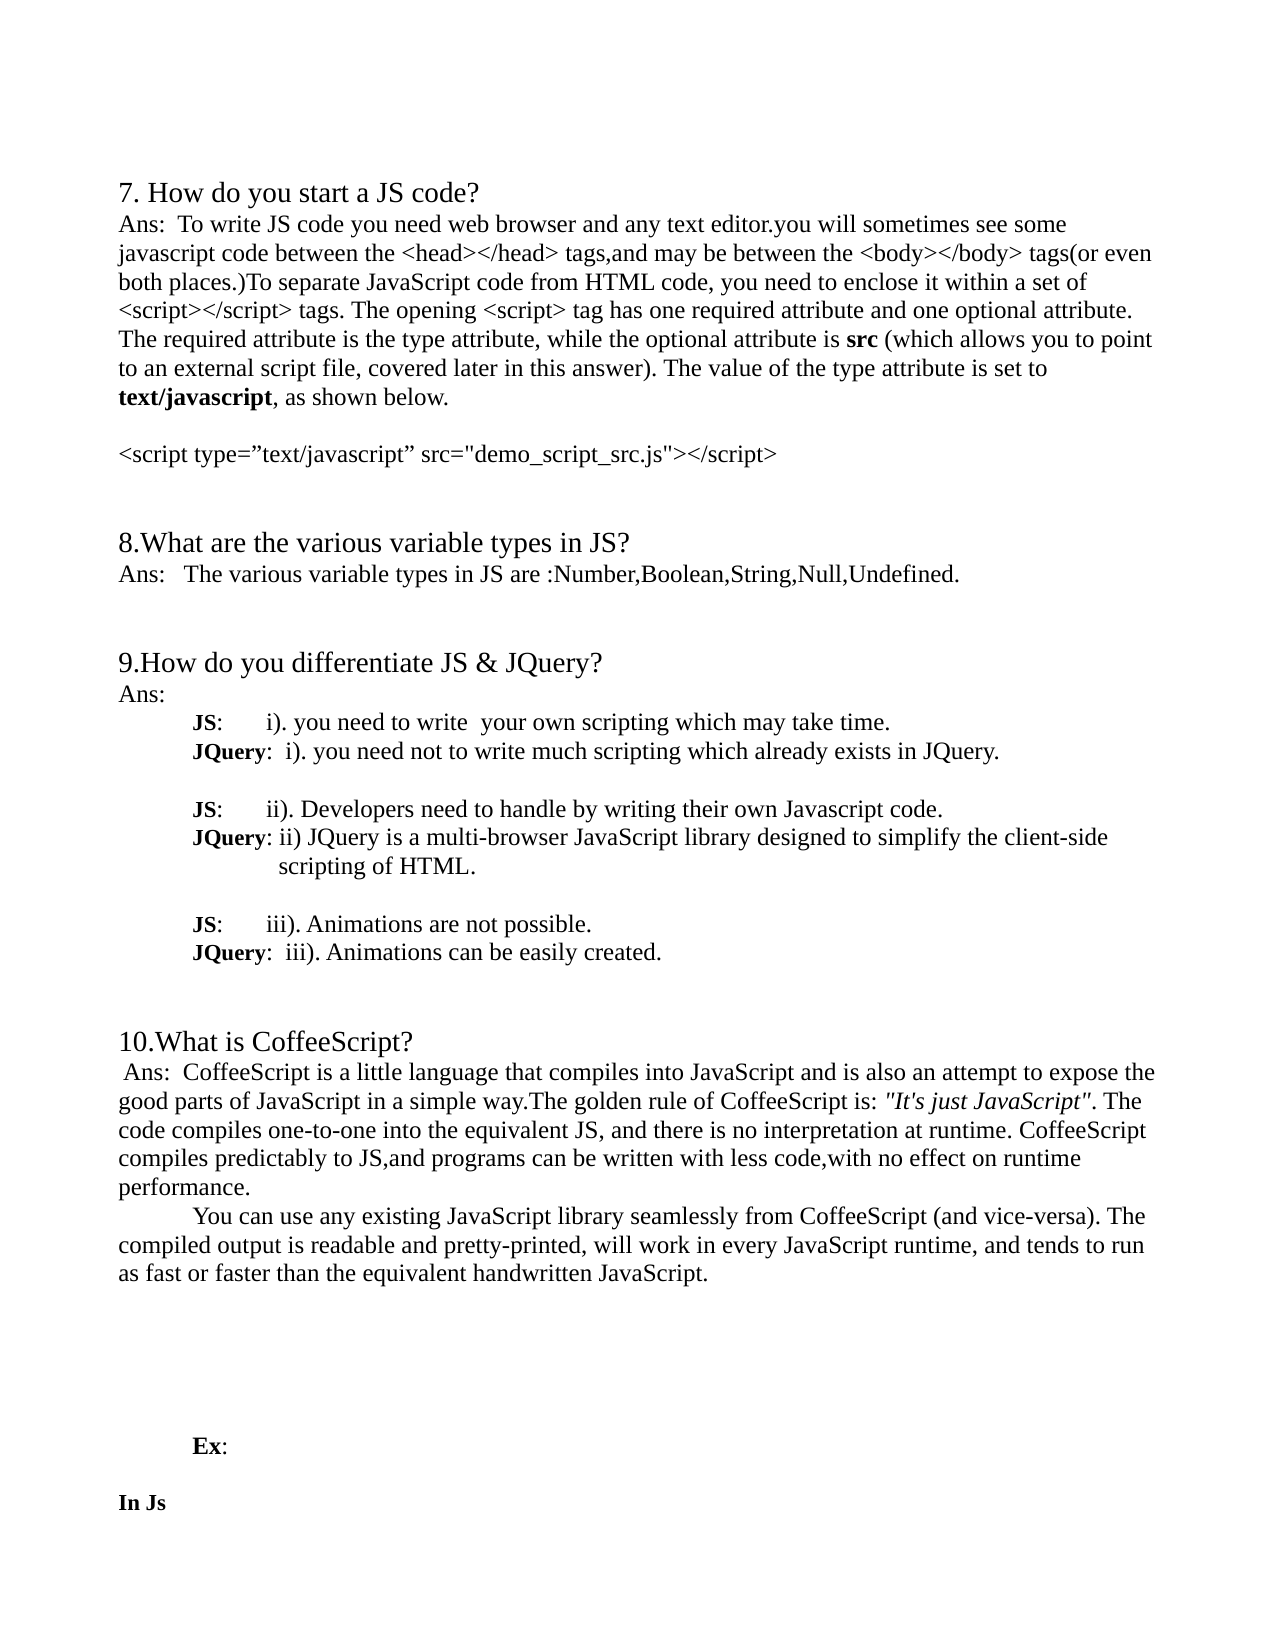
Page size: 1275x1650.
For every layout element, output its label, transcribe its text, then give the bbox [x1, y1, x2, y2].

text Ans: The various variable types in JS are :Number,Boolean,String,Null,Undefined. [118, 559, 1157, 588]
text Ans: [118, 679, 1157, 707]
text 10.What is CoffeeScript? [118, 1024, 1157, 1057]
text Ex: [118, 1431, 1157, 1460]
text JS: ii). Developers need to handle by writing their own Javascript code. [118, 794, 1157, 822]
text <script type=”text/javascript” src="demo_script_src.js"></script> [118, 439, 1157, 468]
text JS: i). you need to write your own scripting which may take time. [118, 707, 1157, 736]
text In Js [118, 1488, 1157, 1515]
text JQuery: iii). Animations can be easily created. [118, 937, 1157, 966]
text 8.What are the various variable types in JS? [118, 525, 1157, 559]
text Ans: To write JS code you need web browser and any text editor.you will sometimes see some javascript code between the <head></head> tags,and may be between the <body></body> tags(or even both places.)To separate JavaScript code from HTML code, you need to enclose it within a set of <script></script> tags. The opening <script> tag has one required attribute and one optional attribute. The required attribute is the type attribute, while the optional attribute is src (which allows you to point to an external script file, covered later in this answer). The value of the type attribute is set to text/javascript, as shown below. [118, 209, 1157, 410]
text Ans: CoffeeScript is a little language that compiles into JavaScript and is also an attempt to expose the good parts of JavaScript in a simple way.The golden rule of CoffeeScript is: "It's just JavaScript". The code compiles one-to-one into the equivalent JS, and there is no interpretation at runtime. CoffeeScript compiles predictably to JS,and programs can be written with less code,with no effect on runtime performance. [118, 1057, 1157, 1201]
text 7. How do you start a JS code? [118, 176, 1157, 209]
text JQuery: i). you need not to write much scripting which already exists in JQuery. [118, 736, 1157, 765]
text You can use any existing JavaScript library seamlessly from CoffeeScript (and vice-versa). The compiled output is readable and pretty-printed, will work in every JavaScript runtime, and tends to run as fast or faster than the equivalent handwritten JavaScript. [118, 1201, 1157, 1287]
text JS: iii). Animations are not possible. [118, 909, 1157, 937]
text JQuery: ii) JQuery is a multi-browser JavaScript library designed to simplify the client-side scripting of HTML. [118, 822, 1157, 880]
text 9.How do you differentiate JS & JQuery? [118, 645, 1157, 679]
